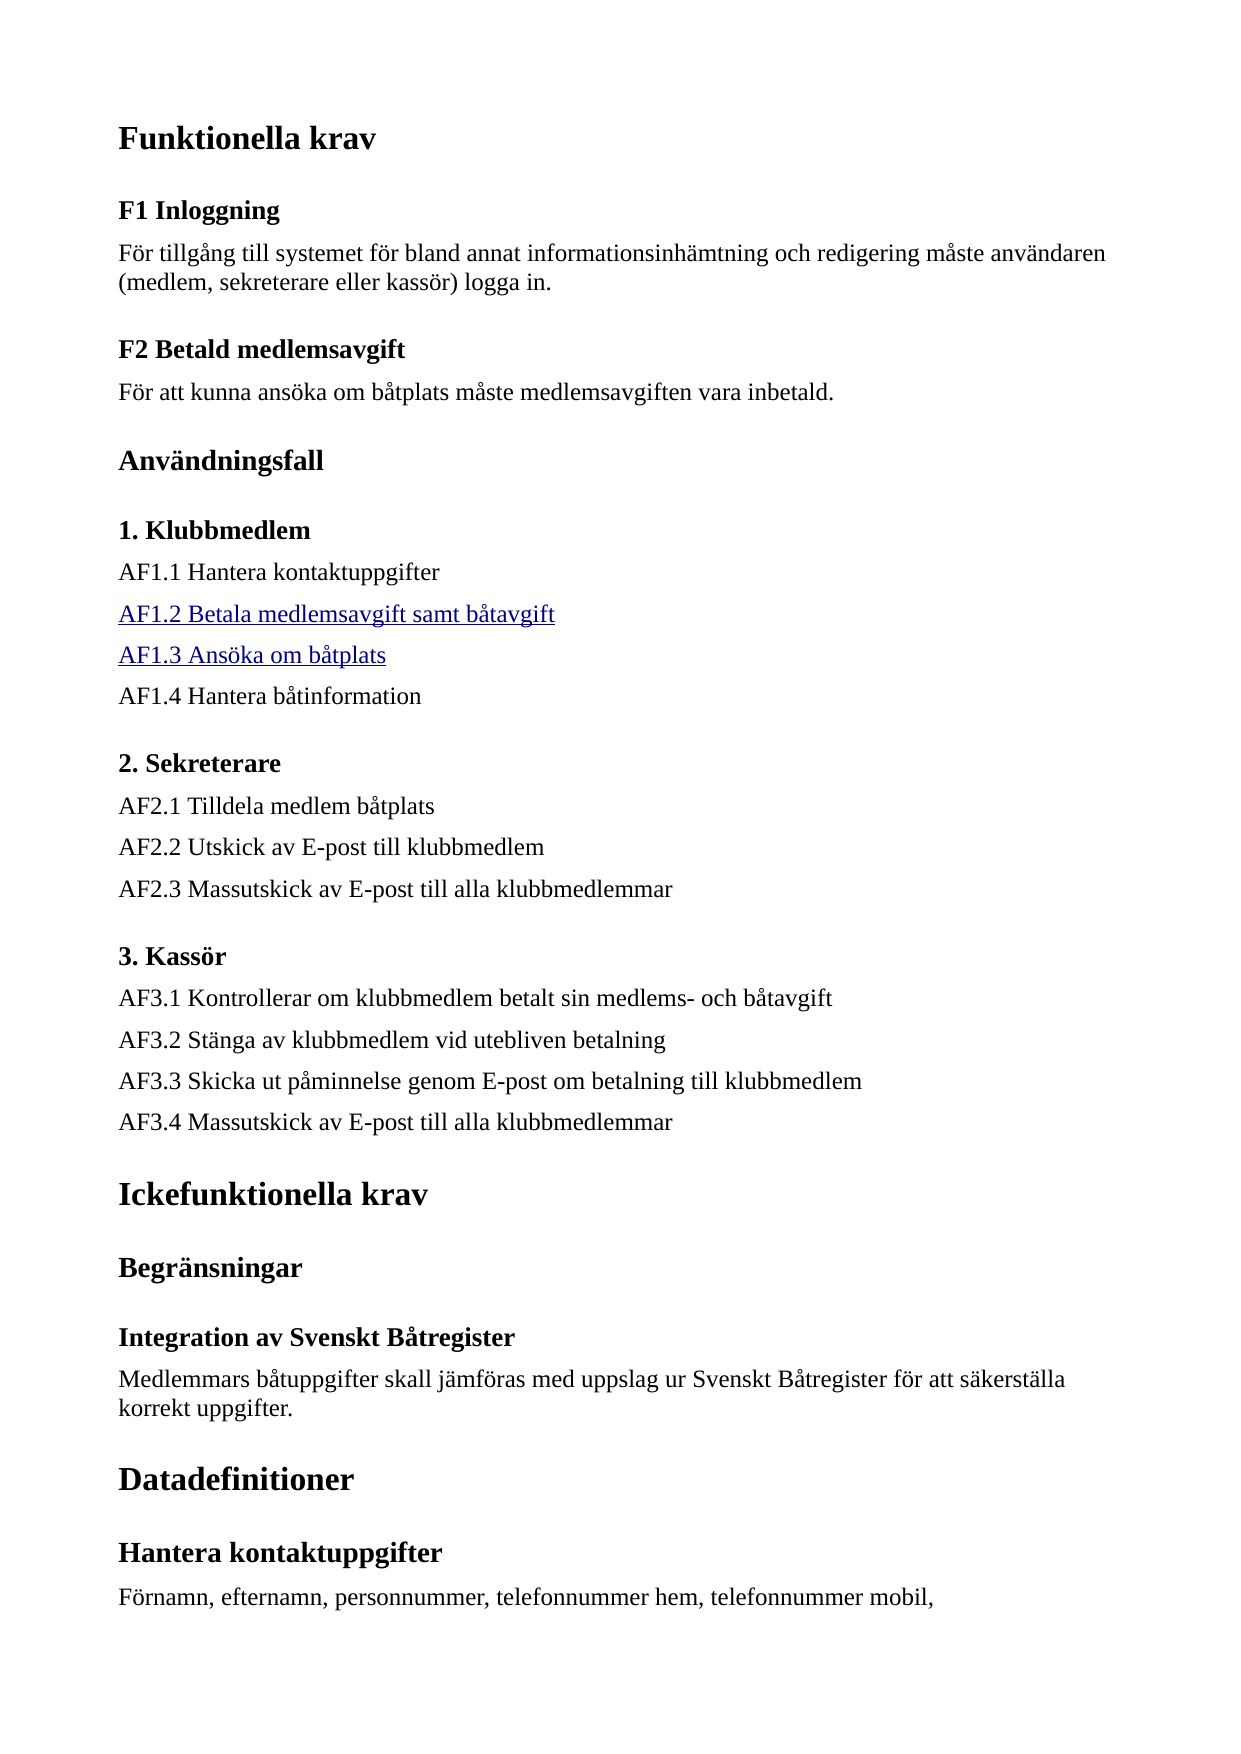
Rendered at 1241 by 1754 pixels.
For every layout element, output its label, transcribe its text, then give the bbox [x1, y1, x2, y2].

subtitle 1. Klubbmedlem [118, 514, 1122, 545]
text AF3.1 Kontrollerar om klubbmedlem betalt sin medlems- och båtavgift [118, 983, 1122, 1012]
text AF2.1 Tilldela medlem båtplats [118, 791, 1122, 820]
subtitle Integration av Svenskt Båtregister [118, 1321, 1122, 1352]
text AF3.3 Skicka ut påminnelse genom E-post om betalning till klubbmedlem [118, 1066, 1122, 1095]
subtitle 3. Kassör [118, 940, 1122, 971]
subtitle F2 Betald medlemsavgift [118, 333, 1122, 364]
subtitle Funktionella krav [118, 118, 1122, 157]
text AF3.2 Stänga av klubbmedlem vid utebliven betalning [118, 1025, 1122, 1053]
subtitle Begränsningar [118, 1250, 1122, 1283]
text AF2.3 Massutskick av E-post till alla klubbmedlemmar [118, 874, 1122, 902]
text För tillgång till systemet för bland annat informationsinhämtning och redigering måste användaren (medlem, sekreterare eller kassör) logga in. [118, 238, 1122, 295]
text AF2.2 Utskick av E-post till klubbmedlem [118, 832, 1122, 861]
text Medlemmars båtuppgifter skall jämföras med uppslag ur Svenskt Båtregister för att säkerställa korrekt uppgifter. [118, 1364, 1122, 1422]
text För att kunna ansöka om båtplats måste medlemsavgiften vara inbetald. [118, 377, 1122, 405]
text AF1.2 Betala medlemsavgift samt båtavgift [118, 599, 1122, 627]
subtitle Ickefunktionella krav [118, 1173, 1122, 1212]
subtitle 2. Sekreterare [118, 747, 1122, 779]
subtitle Hantera kontaktuppgifter [118, 1536, 1122, 1569]
subtitle Användningsfall [118, 443, 1122, 476]
subtitle F1 Inloggning [118, 194, 1122, 225]
text AF1.1 Hantera kontaktuppgifter [118, 557, 1122, 586]
subtitle Datadefinitioner [118, 1459, 1122, 1498]
text AF1.4 Hantera båtinformation [118, 681, 1122, 710]
text Förnamn, efternamn, personnummer, telefonnummer hem, telefonnummer mobil, [118, 1582, 1122, 1610]
text AF1.3 Ansöka om båtplats [118, 640, 1122, 669]
text AF3.4 Massutskick av E-post till alla klubbmedlemmar [118, 1107, 1122, 1136]
